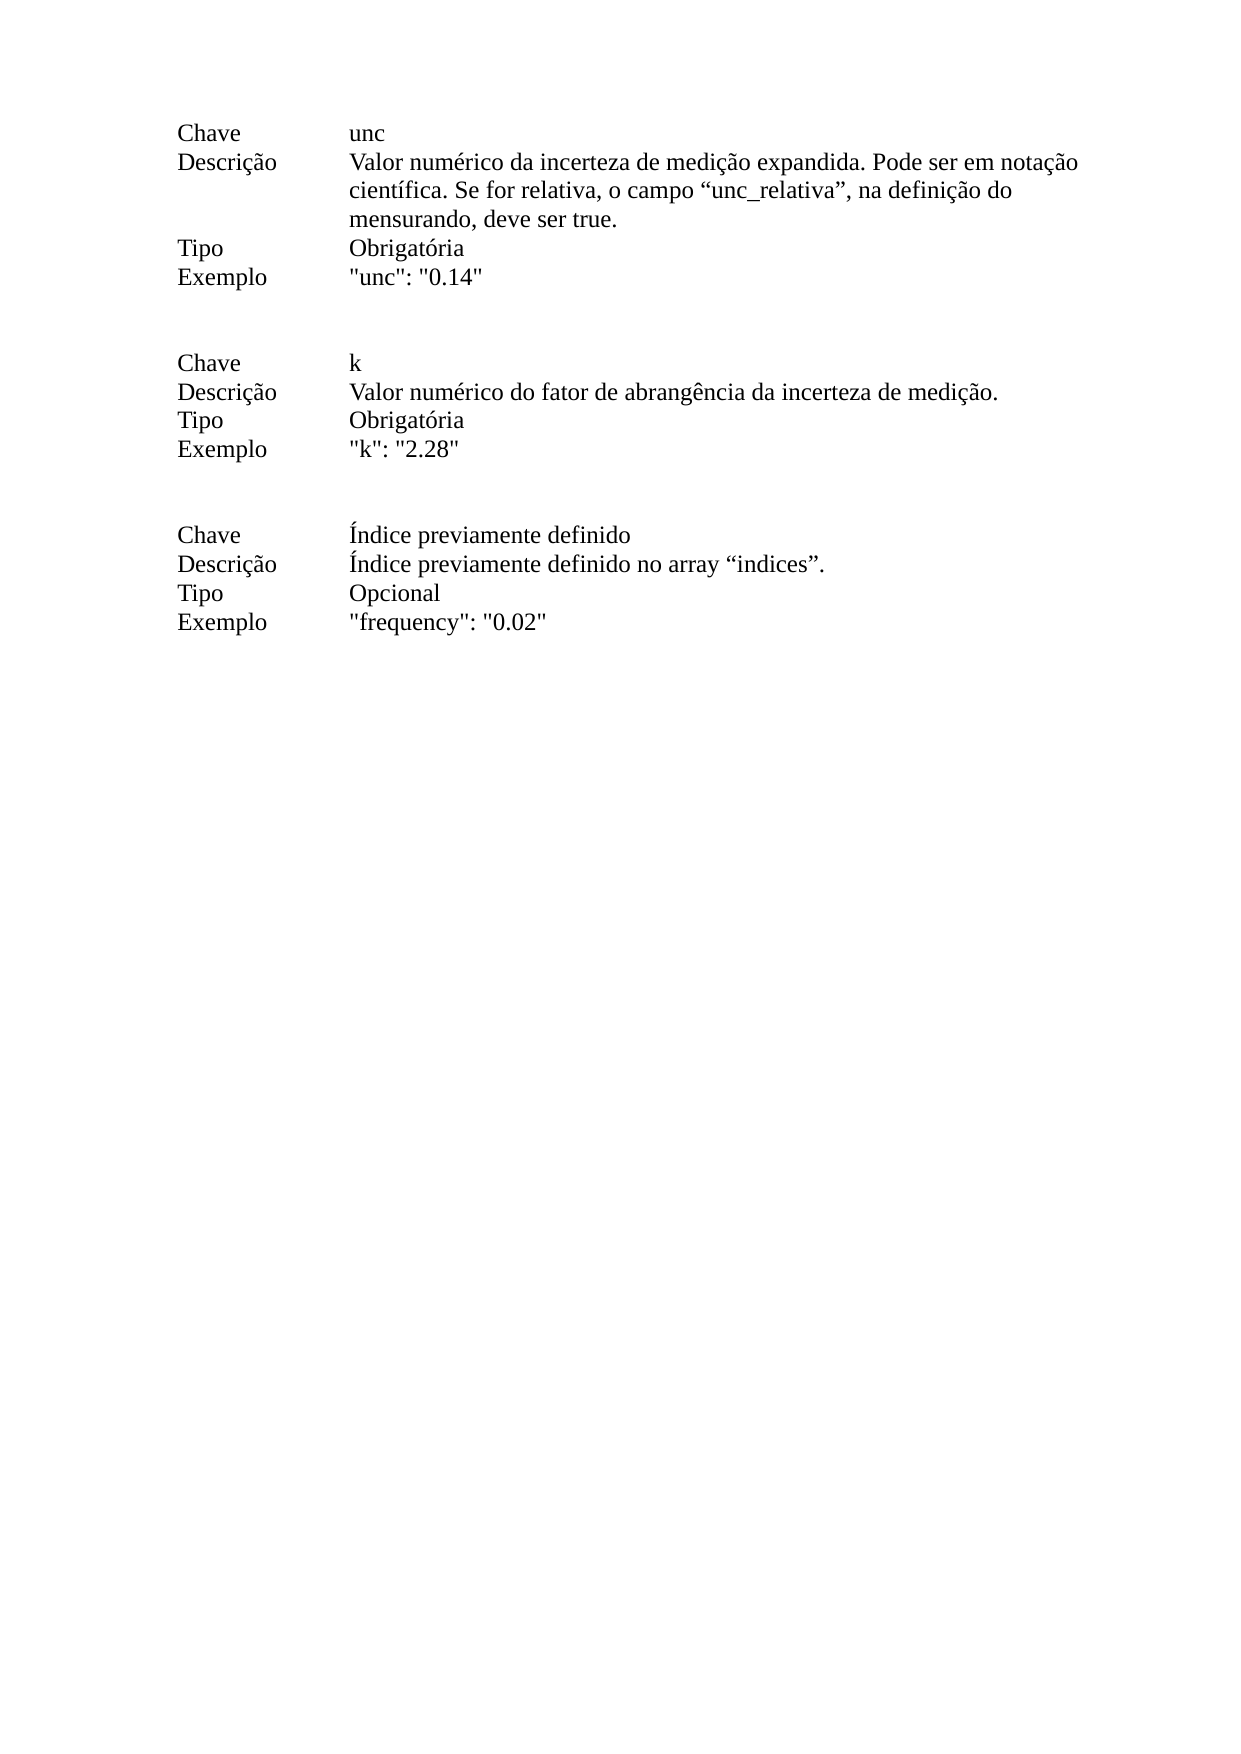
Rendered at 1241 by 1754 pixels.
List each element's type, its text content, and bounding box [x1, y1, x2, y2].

table_header Chave [177, 118, 349, 147]
table_cell Tipo [177, 233, 349, 262]
table_cell Exemplo [177, 607, 349, 636]
table_cell Descrição [177, 377, 349, 406]
table_cell Valor numérico do fator de abrangência da incerteza de medição. [349, 377, 1122, 406]
table_header Chave [177, 521, 349, 549]
table_cell Obrigatória [349, 406, 1122, 434]
table_cell Tipo [177, 406, 349, 434]
table_cell Obrigatória [349, 233, 1122, 262]
table_cell Exemplo [177, 434, 349, 463]
table_cell "frequency": "0.02" [349, 607, 1122, 636]
table_cell "unc": "0.14" [349, 262, 1122, 291]
table_cell Índice previamente definido no array “indices”. [349, 549, 1122, 578]
table_cell Exemplo [177, 262, 349, 291]
table_header unc [349, 118, 1122, 147]
table_cell Descrição [177, 549, 349, 578]
table_cell Descrição [177, 147, 349, 233]
table_cell Opcional [349, 578, 1122, 607]
table_cell Valor numérico da incerteza de medição expandida. Pode ser em notação científica. Se for relativa, o campo “unc_relativa”, na definição do mensurando, deve ser true. [349, 147, 1122, 233]
table_header Índice previamente definido [349, 521, 1122, 549]
table_header k [349, 348, 1122, 377]
table_cell "k": "2.28" [349, 434, 1122, 463]
table_cell Tipo [177, 578, 349, 607]
table_header Chave [177, 348, 349, 377]
